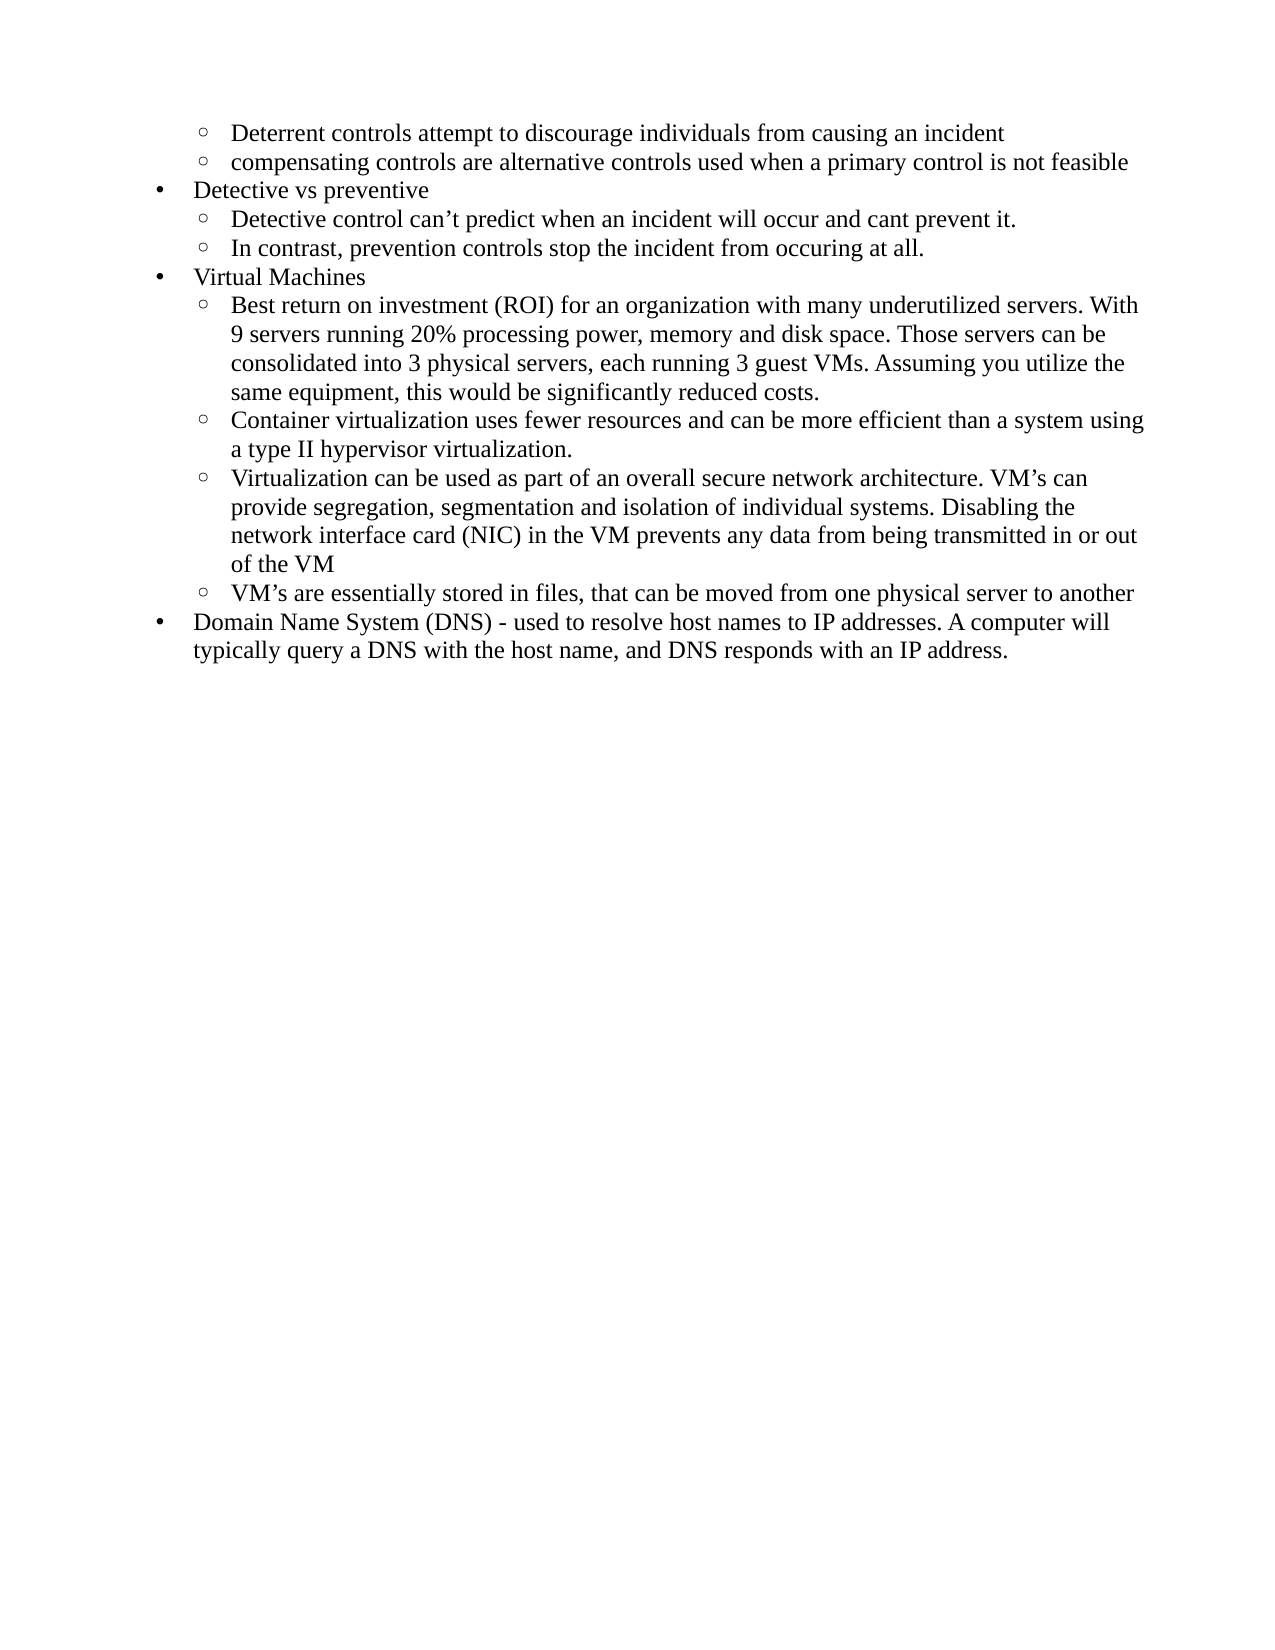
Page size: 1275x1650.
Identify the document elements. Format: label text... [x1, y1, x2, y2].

list compensating controls are alternative controls used when a primary control is not feasible [193, 147, 1157, 176]
list Virtualization can be used as part of an overall secure network architecture. VM’s can provide segregation, segmentation and isolation of individual systems. Disabling the network interface card (NIC) in the VM prevents any data from being transmitted in or out of the VM [193, 463, 1157, 578]
list Detective vs preventive [156, 176, 1157, 204]
list VM’s are essentially stored in files, that can be moved from one physical server to another [193, 578, 1157, 607]
list Domain Name System (DNS) - used to resolve host names to IP addresses. A computer will typically query a DNS with the host name, and DNS responds with an IP address. [156, 607, 1157, 664]
list In contrast, prevention controls stop the incident from occuring at all. [193, 233, 1157, 262]
list Detective control can’t predict when an incident will occur and cant prevent it. [193, 204, 1157, 233]
list Container virtualization uses fewer resources and can be more efficient than a system using a type II hypervisor virtualization. [193, 406, 1157, 463]
list Virtual Machines [156, 262, 1157, 291]
list Best return on investment (ROI) for an organization with many underutilized servers. With 9 servers running 20% processing power, memory and disk space. Those servers can be consolidated into 3 physical servers, each running 3 guest VMs. Assuming you utilize the same equipment, this would be significantly reduced costs. [193, 291, 1157, 406]
list Deterrent controls attempt to discourage individuals from causing an incident [193, 118, 1157, 147]
